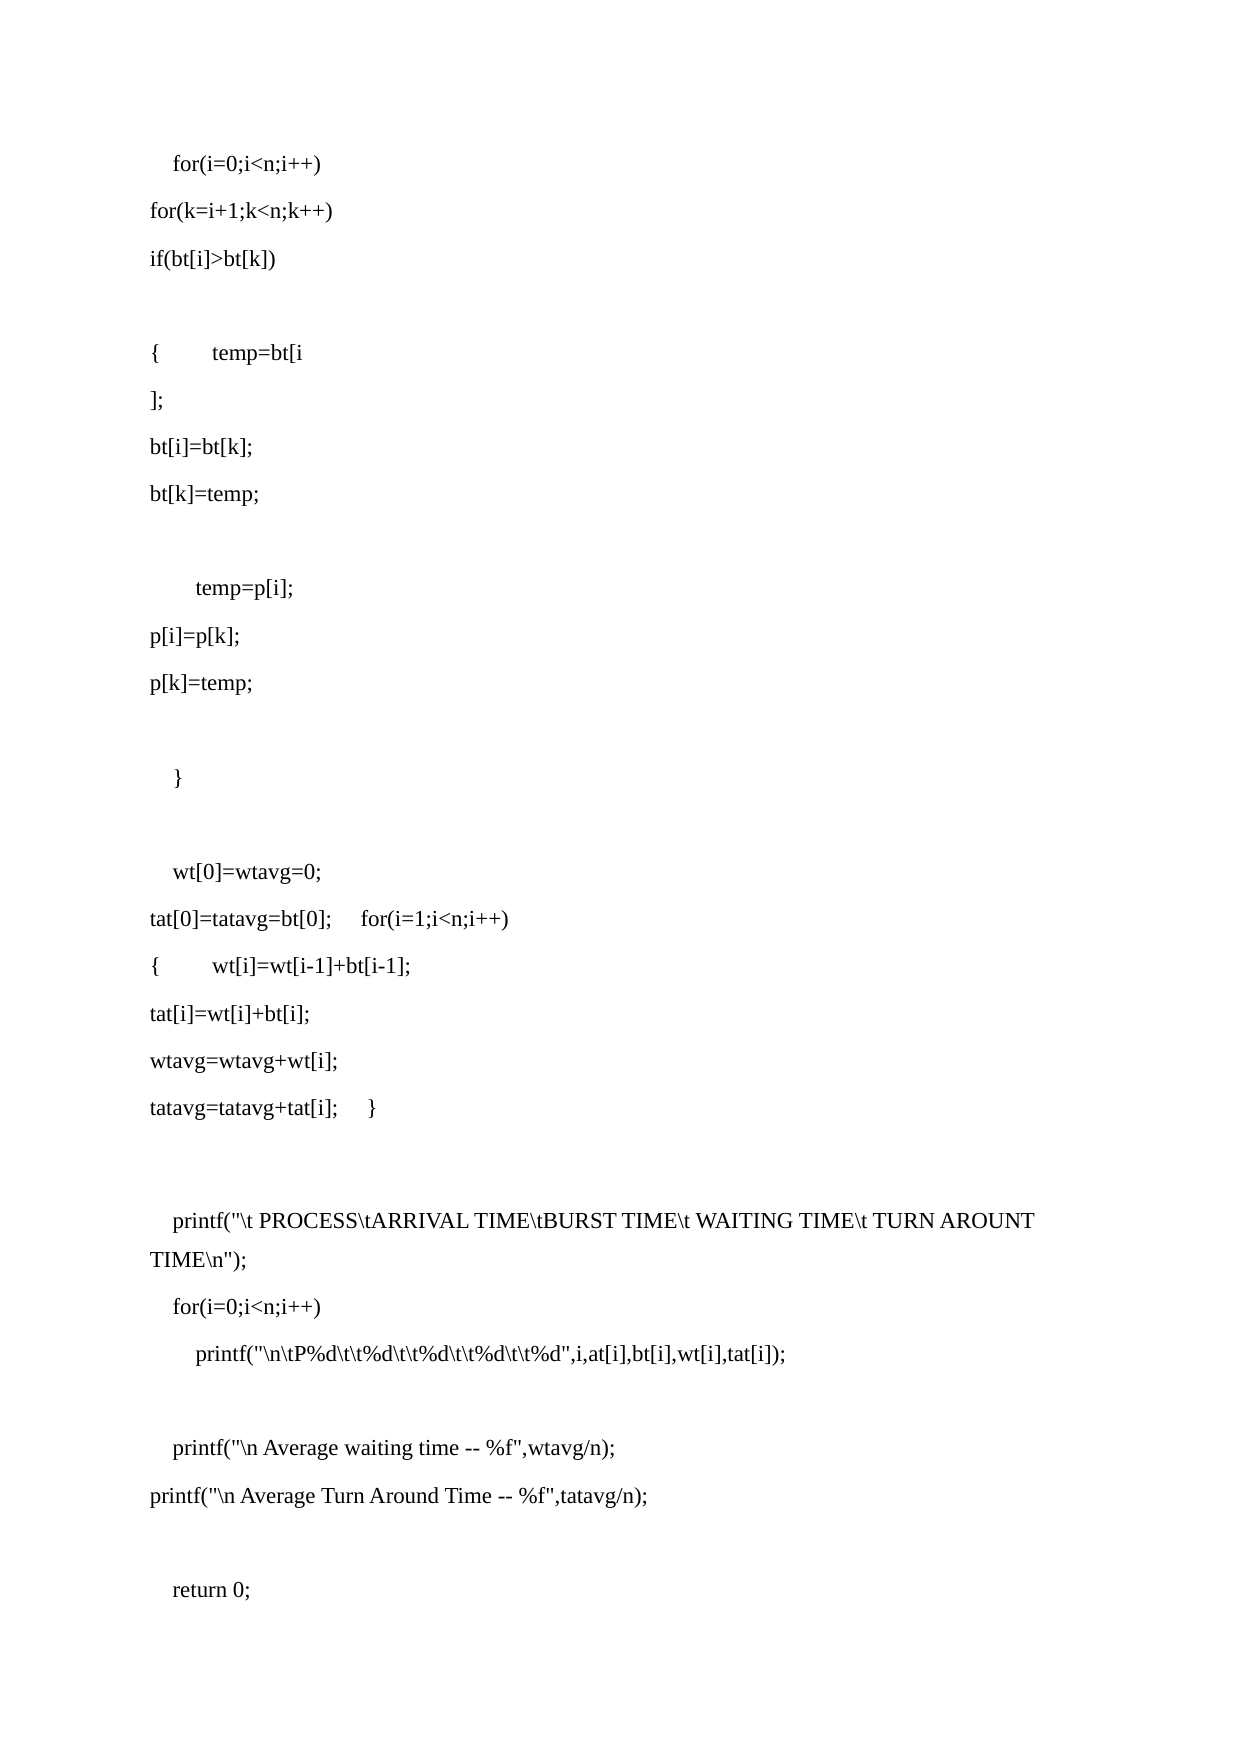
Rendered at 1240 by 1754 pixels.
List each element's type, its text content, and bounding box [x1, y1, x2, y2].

text temp=p[i]; p[i]=p[k]; p[k]=temp; [149, 574, 389, 696]
text { temp=bt[i]; bt[i]=bt[k]; bt[k]=temp; [149, 292, 305, 507]
text } [149, 764, 710, 790]
text for(i=0;i<n;i++) [149, 1293, 710, 1319]
text printf("\t PROCESS\tARRIVAL TIME\tBURST TIME\t WAITING TIME\t TURN AROUNT TIME\n"); [149, 1207, 1064, 1273]
text wt[0]=wtavg=0; tat[0]=tatavg=bt[0]; for(i=1;i<n;i++){ wt[i]=wt[i-1]+bt[i-1]; tat[i]=wt[i]+bt[i]; wtavg=wtavg+wt[i]; tatavg=tatavg+tat[i]; } [149, 858, 509, 1120]
text printf("\n Average waiting time -- %f",wtavg/n); printf("\n Average Turn Around Time -- %f",tatavg/n); [149, 1434, 710, 1508]
text for(i=0;i<n;i++) for(k=i+1;k<n;k++) if(bt[i]>bt[k]) [149, 151, 509, 271]
text return 0; [149, 1576, 710, 1603]
text printf("\n\tP%d\t\t%d\t\t%d\t\t%d\t\t%d",i,at[i],bt[i],wt[i],tat[i]); [149, 1340, 1064, 1367]
